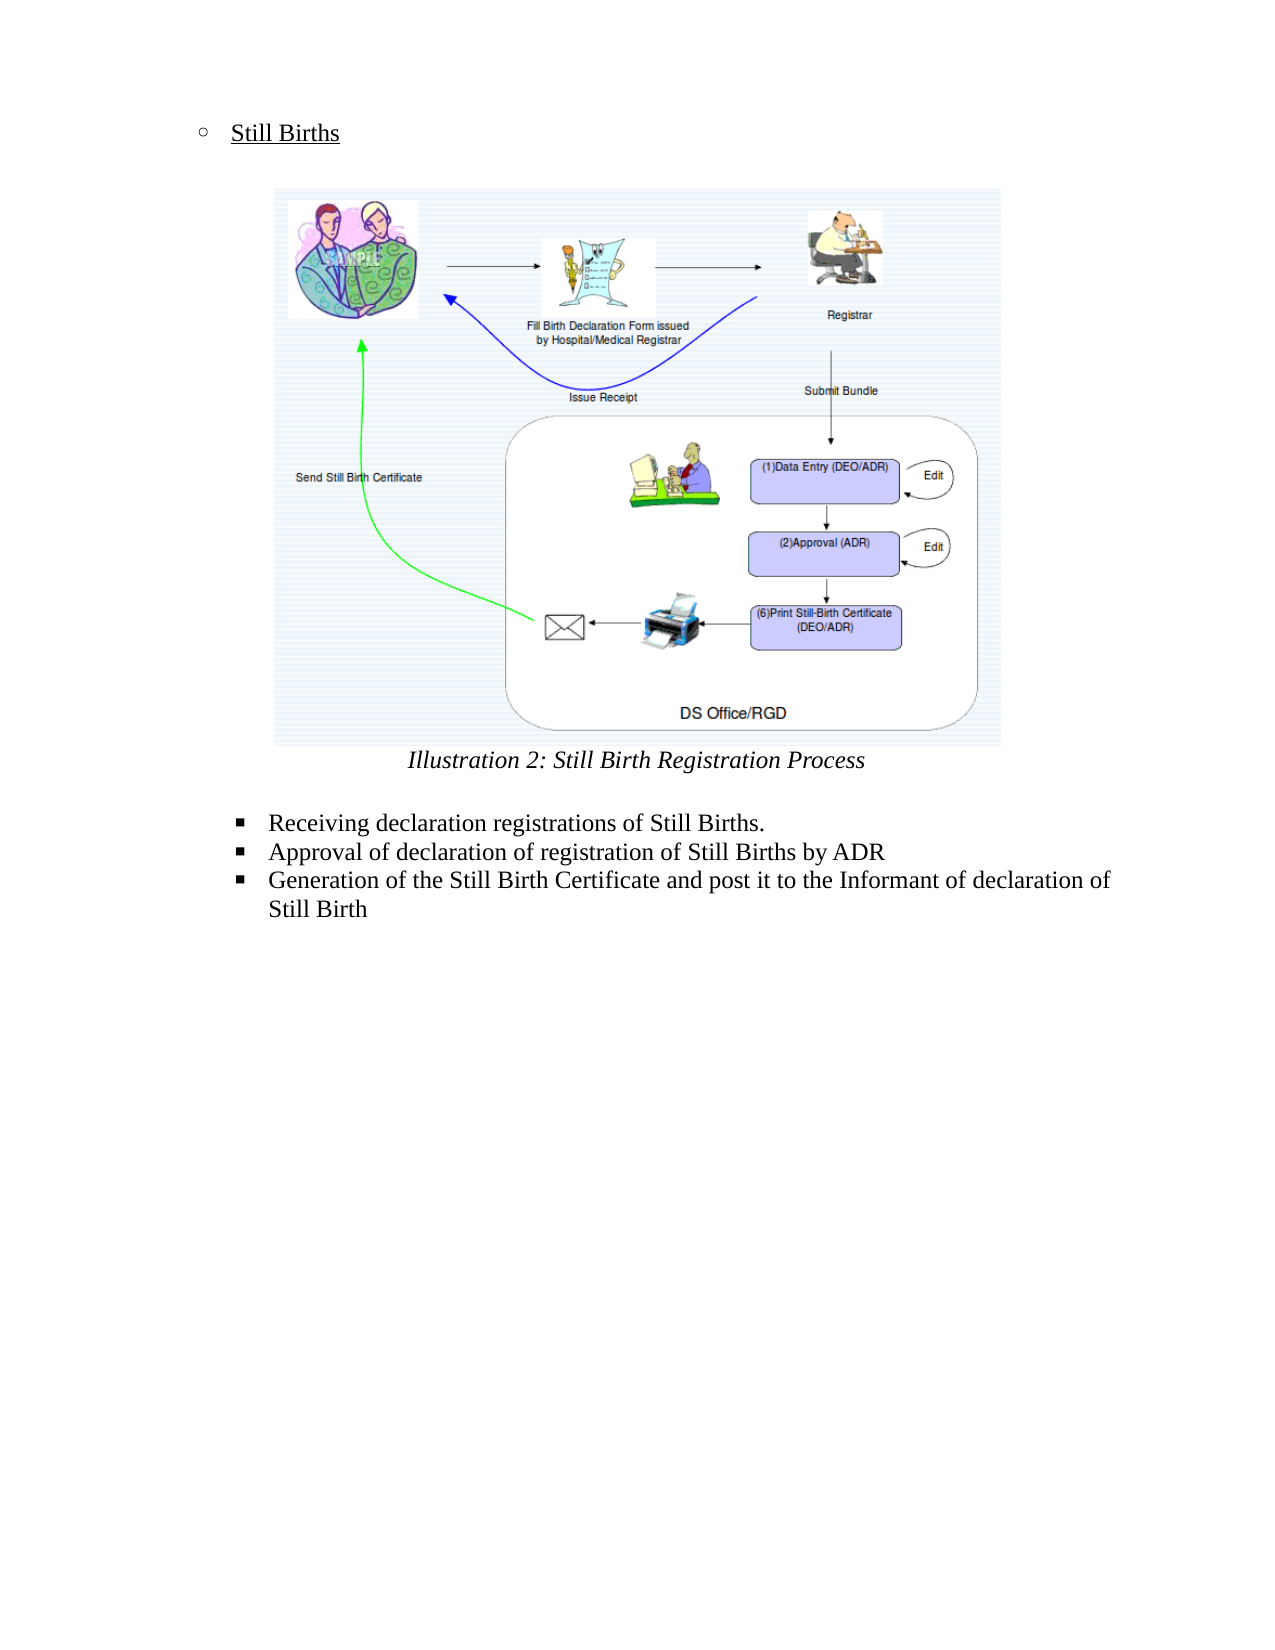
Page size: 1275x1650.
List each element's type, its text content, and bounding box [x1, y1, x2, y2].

list Generation of the Still Birth Certificate and post it to the Informant of declaration of Still Birth [231, 866, 1157, 923]
text Illustration 2: Still Birth Registration Process [274, 746, 1001, 774]
list Approval of declaration of registration of Still Births by ADR [231, 837, 1157, 866]
list Receiving declaration registrations of Still Births. [231, 808, 1157, 837]
list Still Births [193, 118, 1157, 176]
picture [273, 188, 1002, 746]
